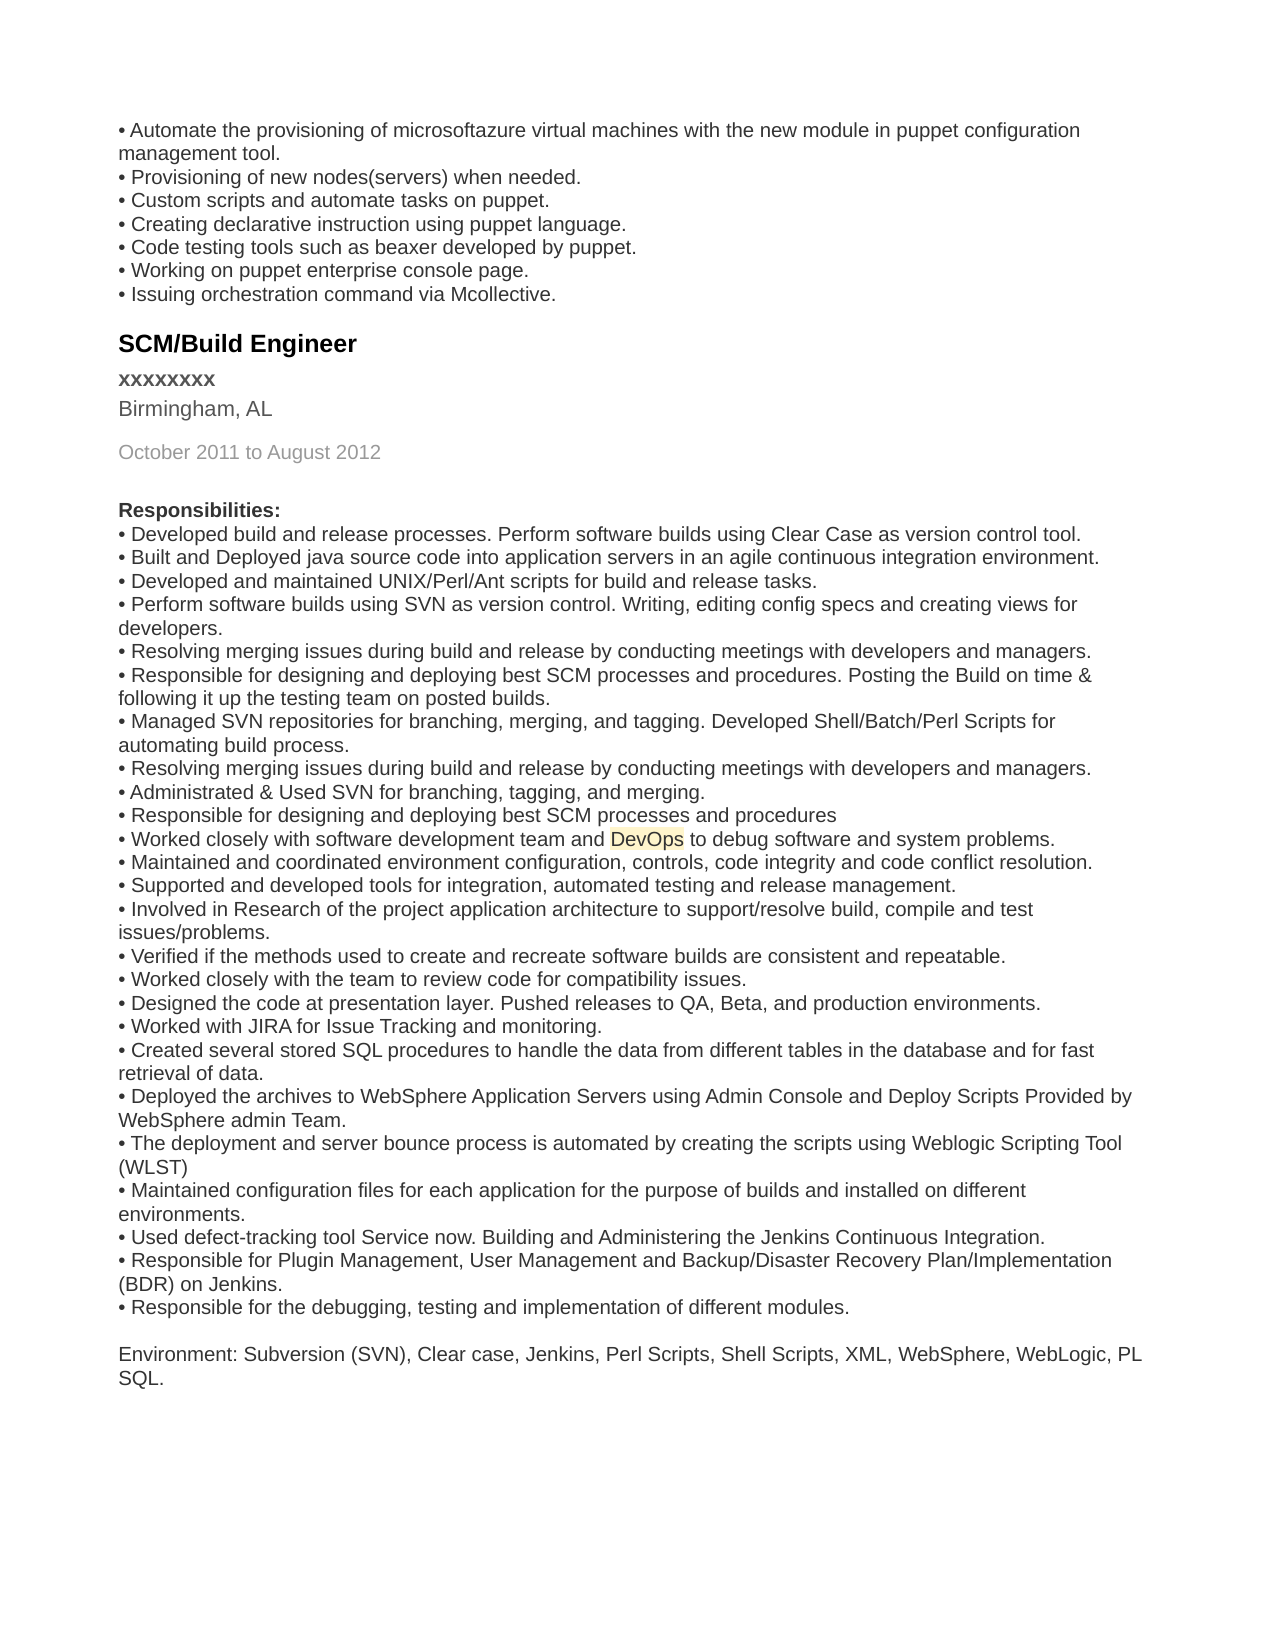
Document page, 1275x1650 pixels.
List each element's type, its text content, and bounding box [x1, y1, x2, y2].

text Responsibilities: • Developed build and release processes. Perform software builds using Clear Case as version control tool. • Built and Deployed java source code into application servers in an agile continuous integration environment. • Developed and maintained UNIX/Perl/Ant scripts for build and release tasks. • Perform software builds using SVN as version control. Writing, editing config specs and creating views for developers. • Resolving merging issues during build and release by conducting meetings with developers and managers. • Responsible for designing and deploying best SCM processes and procedures. Posting the Build on time & following it up the testing team on posted builds. • Managed SVN repositories for branching, merging, and tagging. Developed Shell/Batch/Perl Scripts for automating build process. • Resolving merging issues during build and release by conducting meetings with developers and managers. • Administrated & Used SVN for branching, tagging, and merging. • Responsible for designing and deploying best SCM processes and procedures • Worked closely with software development team and DevOps to debug software and system problems. • Maintained and coordinated environment configuration, controls, code integrity and code conflict resolution. • Supported and developed tools for integration, automated testing and release management. • Involved in Research of the project application architecture to support/resolve build, compile and test issues/problems. • Verified if the methods used to create and recreate software builds are consistent and repeatable. • Worked closely with the team to review code for compatibility issues. • Designed the code at presentation layer. Pushed releases to QA, Beta, and production environments. • Worked with JIRA for Issue Tracking and monitoring. • Created several stored SQL procedures to handle the data from different tables in the database and for fast retrieval of data. • Deployed the archives to WebSphere Application Servers using Admin Console and Deploy Scripts Provided by WebSphere admin Team. • The deployment and server bounce process is automated by creating the scripts using Weblogic Scripting Tool (WLST) • Maintained configuration files for each application for the purpose of builds and installed on different environments. • Used defect-tracking tool Service now. Building and Administering the Jenkins Continuous Integration. • Responsible for Plugin Management, User Management and Backup/Disaster Recovery Plan/Implementation (BDR) on Jenkins. • Responsible for the debugging, testing and implementation of different modules. Environment: Subversion (SVN), Clear case, Jenkins, Perl Scripts, Shell Scripts, XML, WebSphere, WebLogic, PL SQL. [118, 499, 1157, 1389]
text • Automate the provisioning of microsoftazure virtual machines with the new module in puppet configuration management tool. • Provisioning of new nodes(servers) when needed. • Custom scripts and automate tasks on puppet. • Creating declarative instruction using puppet language. • Code testing tools such as beaxer developed by puppet. • Working on puppet enterprise console page. • Issuing orchestration command via Mcollective. [118, 118, 1157, 306]
text Birmingham, AL [118, 396, 1157, 421]
text xxxxxxxx [118, 366, 1157, 391]
text SCM/Build Engineer [118, 329, 1157, 358]
text October 2011 to August 2012 [118, 441, 1157, 464]
